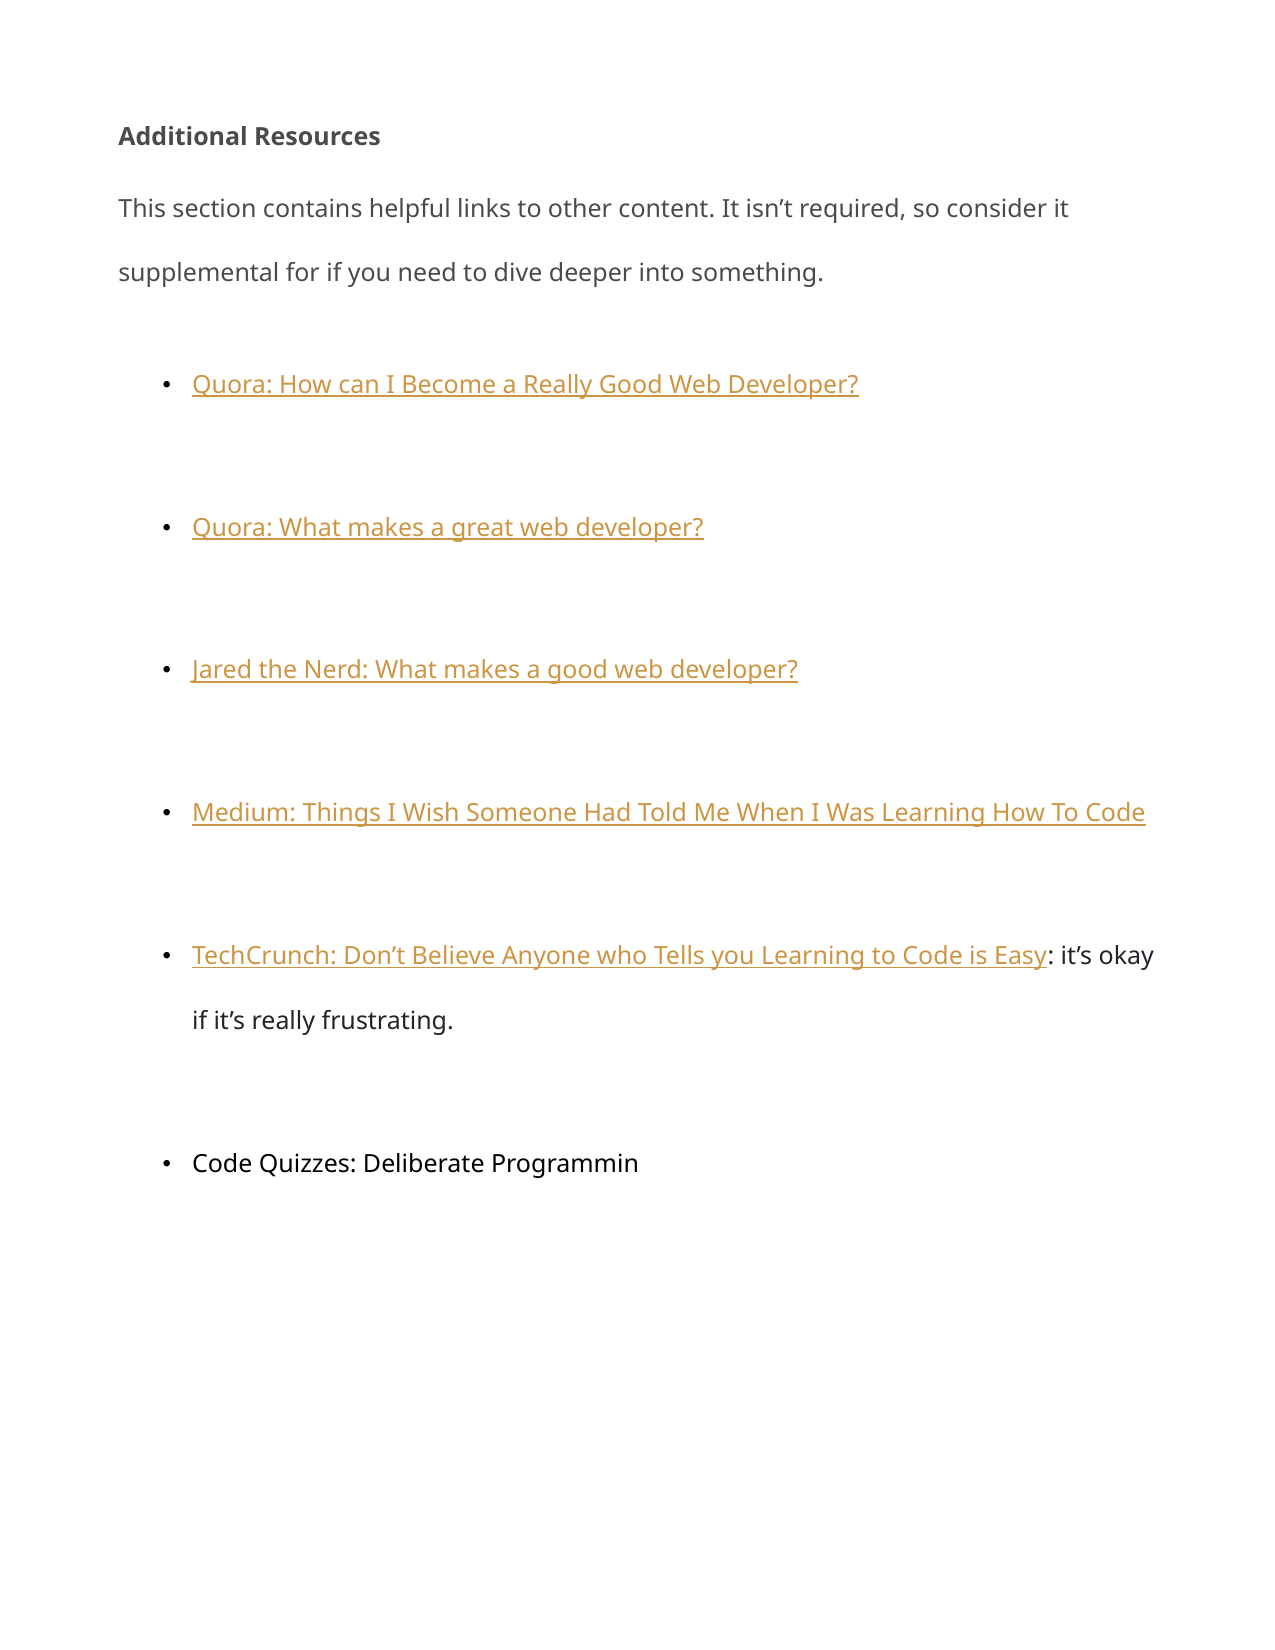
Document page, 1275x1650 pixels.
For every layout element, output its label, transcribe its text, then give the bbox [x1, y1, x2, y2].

list Quora: How can I Become a Really Good Web Developer? [162, 366, 1157, 401]
list TechCrunch: Don’t Believe Anyone who Tells you Learning to Code is Easy: it’s okay if it’s really frustrating. [162, 938, 1157, 1036]
list Jared the Nerd: What makes a good web developer? [162, 652, 1157, 686]
list Code Quizzes: Deliberate Programmin [162, 1145, 1157, 1179]
list Medium: Things I Wish Someone Had Told Me When I Was Learning How To Code [162, 795, 1157, 829]
text This section contains helpful links to other content. It isn’t required, so consider it supplemental for if you need to dive deeper into something. [118, 190, 1157, 289]
list Quora: What makes a great web developer? [162, 509, 1157, 543]
subtitle Additional Resources [118, 118, 1157, 152]
